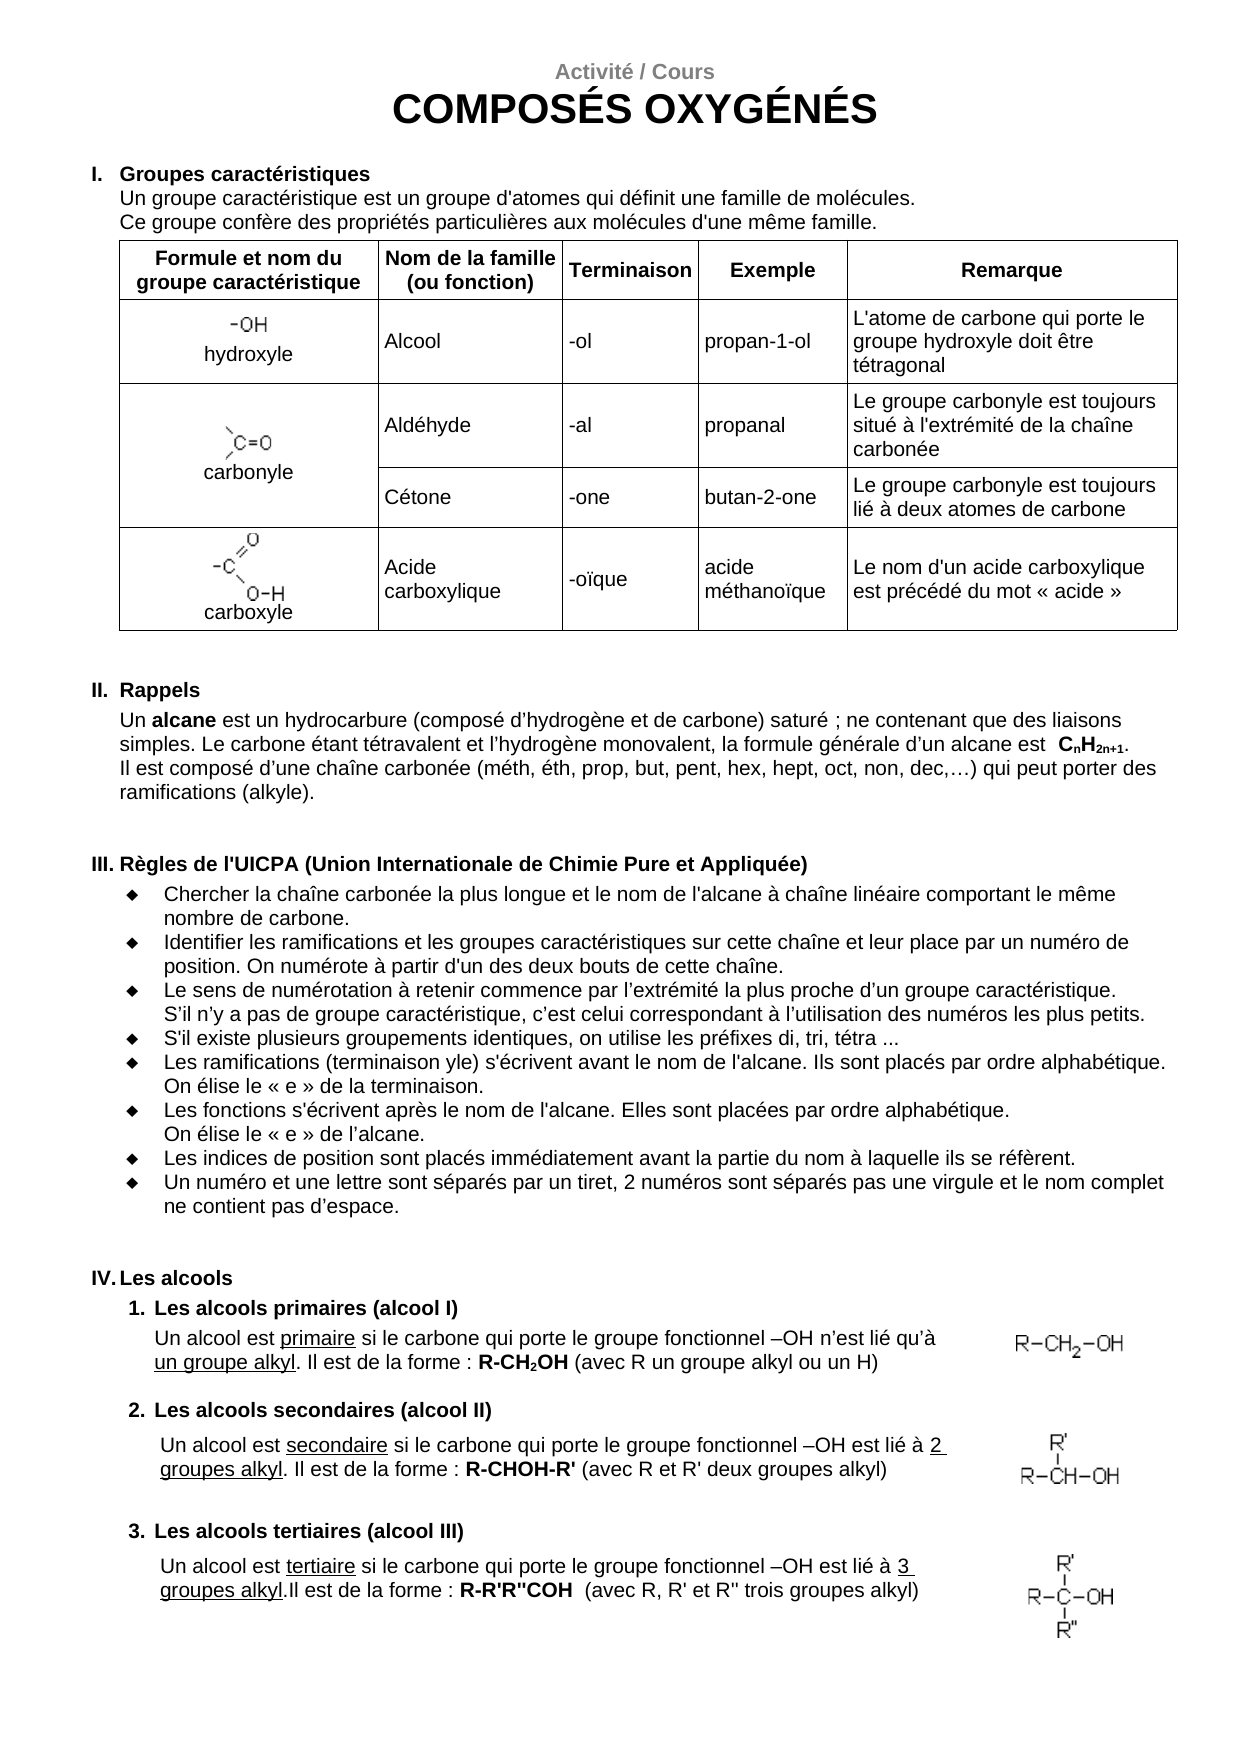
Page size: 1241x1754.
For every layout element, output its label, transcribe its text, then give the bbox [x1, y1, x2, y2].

list Identifier les ramifications et les groupes caractéristiques sur cette chaîne et leur place par un numéro de position. On numérote à partir d'un des deux bouts de cette chaîne. [126, 930, 1181, 978]
list Un numéro et une lettre sont séparés par un tiret, 2 numéros sont séparés pas une virgule et le nom complet ne contient pas d’espace. [126, 1170, 1181, 1218]
list Chercher la chaîne carbonée la plus longue et le nom de l'alcane à chaîne linéaire comportant le même nombre de carbone. [126, 882, 1181, 930]
table_cell Le nom d'un acide carboxylique est précédé du mot « acide » [848, 528, 1177, 630]
list Les alcools secondaires (alcool II) [128, 1397, 1181, 1421]
table_header Remarque [848, 241, 1177, 299]
table_header [957, 1326, 1181, 1373]
list Les alcools [91, 1266, 1181, 1290]
list Les indices de position sont placés immédiatement avant la partie du nom à laquelle ils se réfèrent. [126, 1146, 1181, 1170]
table_header Formule et nom du groupe caractéristique [120, 241, 378, 299]
list Le sens de numérotation à retenir commence par l’extrémité la plus proche d’un groupe caractéristique. S’il n’y a pas de groupe caractéristique, c’est celui correspondant à l’utilisation des numéros les plus petits. [126, 978, 1181, 1026]
table_cell -ol [563, 300, 698, 383]
table_cell -al [563, 384, 698, 467]
picture [1028, 1554, 1113, 1638]
table_header Un alcool est tertiaire si le carbone qui porte le groupe fonctionnel –OH est lié à 3 groupes alkyl.Il est de la forme : R-R'R''COH (avec R, R' et R'' trois groupes alkyl) [89, 1549, 960, 1649]
table_cell Alcool [379, 300, 562, 383]
table_cell Acide carboxylique [379, 528, 562, 630]
picture [225, 426, 272, 460]
list Rappels [91, 678, 1181, 702]
table_cell Aldéhyde [379, 384, 562, 467]
table_cell L'atome de carbone qui porte le groupe hydroxyle doit être tétragonal [848, 300, 1177, 383]
table_cell propan-1-ol [699, 300, 847, 383]
table_header Un alcool est secondaire si le carbone qui porte le groupe fonctionnel –OH est lié à 2 groupes alkyl. Il est de la forme : R-CHOH-R' (avec R et R' deux groupes alkyl) [89, 1428, 959, 1495]
table_cell hydroxyle [120, 300, 378, 383]
table_header Un alcool est primaire si le carbone qui porte le groupe fonctionnel –OH n’est lié qu’à un groupe alkyl. Il est de la forme : R-CH2OH (avec R un groupe alkyl ou un H) [89, 1326, 957, 1373]
table_cell butan-2-one [699, 468, 847, 527]
table_cell Le groupe carbonyle est toujours lié à deux atomes de carbone [848, 468, 1177, 527]
table_header Terminaison [563, 241, 698, 299]
list Ce groupe confère des propriétés particulières aux molécules d'une même famille. [91, 209, 1181, 233]
picture [213, 533, 284, 601]
picture [230, 317, 267, 332]
list S'il existe plusieurs groupements identiques, on utilise les préfixes di, tri, tétra ... [126, 1026, 1181, 1050]
list Règles de l'UICPA (Union Internationale de Chimie Pure et Appliquée) [91, 852, 1181, 876]
table_header Exemple [699, 241, 847, 299]
table_cell carboxyle [120, 528, 378, 630]
list Les ramifications (terminaison yle) s'écrivent avant le nom de l'alcane. Ils sont placés par ordre alphabétique. On élise le « e » de la terminaison. [126, 1050, 1181, 1098]
table_cell Le groupe carbonyle est toujours situé à l'extrémité de la chaîne carbonée [848, 384, 1177, 467]
table_cell carbonyle [120, 384, 378, 527]
table_cell -oïque [563, 528, 698, 630]
table_header Nom de la famille (ou fonction) [379, 241, 562, 299]
table_cell propanal [699, 384, 847, 467]
table_cell Cétone [379, 468, 562, 527]
list Les fonctions s'écrivent après le nom de l'alcane. Elles sont placées par ordre alphabétique. On élise le « e » de l’alcane. [126, 1098, 1181, 1146]
table_cell -one [563, 468, 698, 527]
list Il est composé d’une chaîne carbonée (méth, éth, prop, but, pent, hex, hept, oct, non, dec,…) qui peut porter des ramifications (alkyle). [91, 756, 1181, 804]
text Activité / Cours [88, 59, 1181, 84]
list Les alcools primaires (alcool I) [128, 1296, 1181, 1320]
table_header [959, 1428, 1181, 1495]
picture [1016, 1335, 1123, 1358]
list Groupes caractéristiques [91, 162, 1181, 186]
table_cell acide méthanoïque [699, 528, 847, 630]
text Composés Oxygénés [88, 84, 1181, 132]
table_header [960, 1549, 1181, 1649]
picture [1021, 1433, 1119, 1484]
list Les alcools tertiaires (alcool III) [128, 1519, 1181, 1543]
list Un groupe caractéristique est un groupe d'atomes qui définit une famille de molécules. [91, 186, 1181, 209]
list Un alcane est un hydrocarbure (composé d’hydrogène et de carbone) saturé ; ne contenant que des liaisons simples. Le carbone étant tétravalent et l’hydrogène monovalent, la formule générale d’un alcane est CnH2n+1. [91, 708, 1181, 756]
